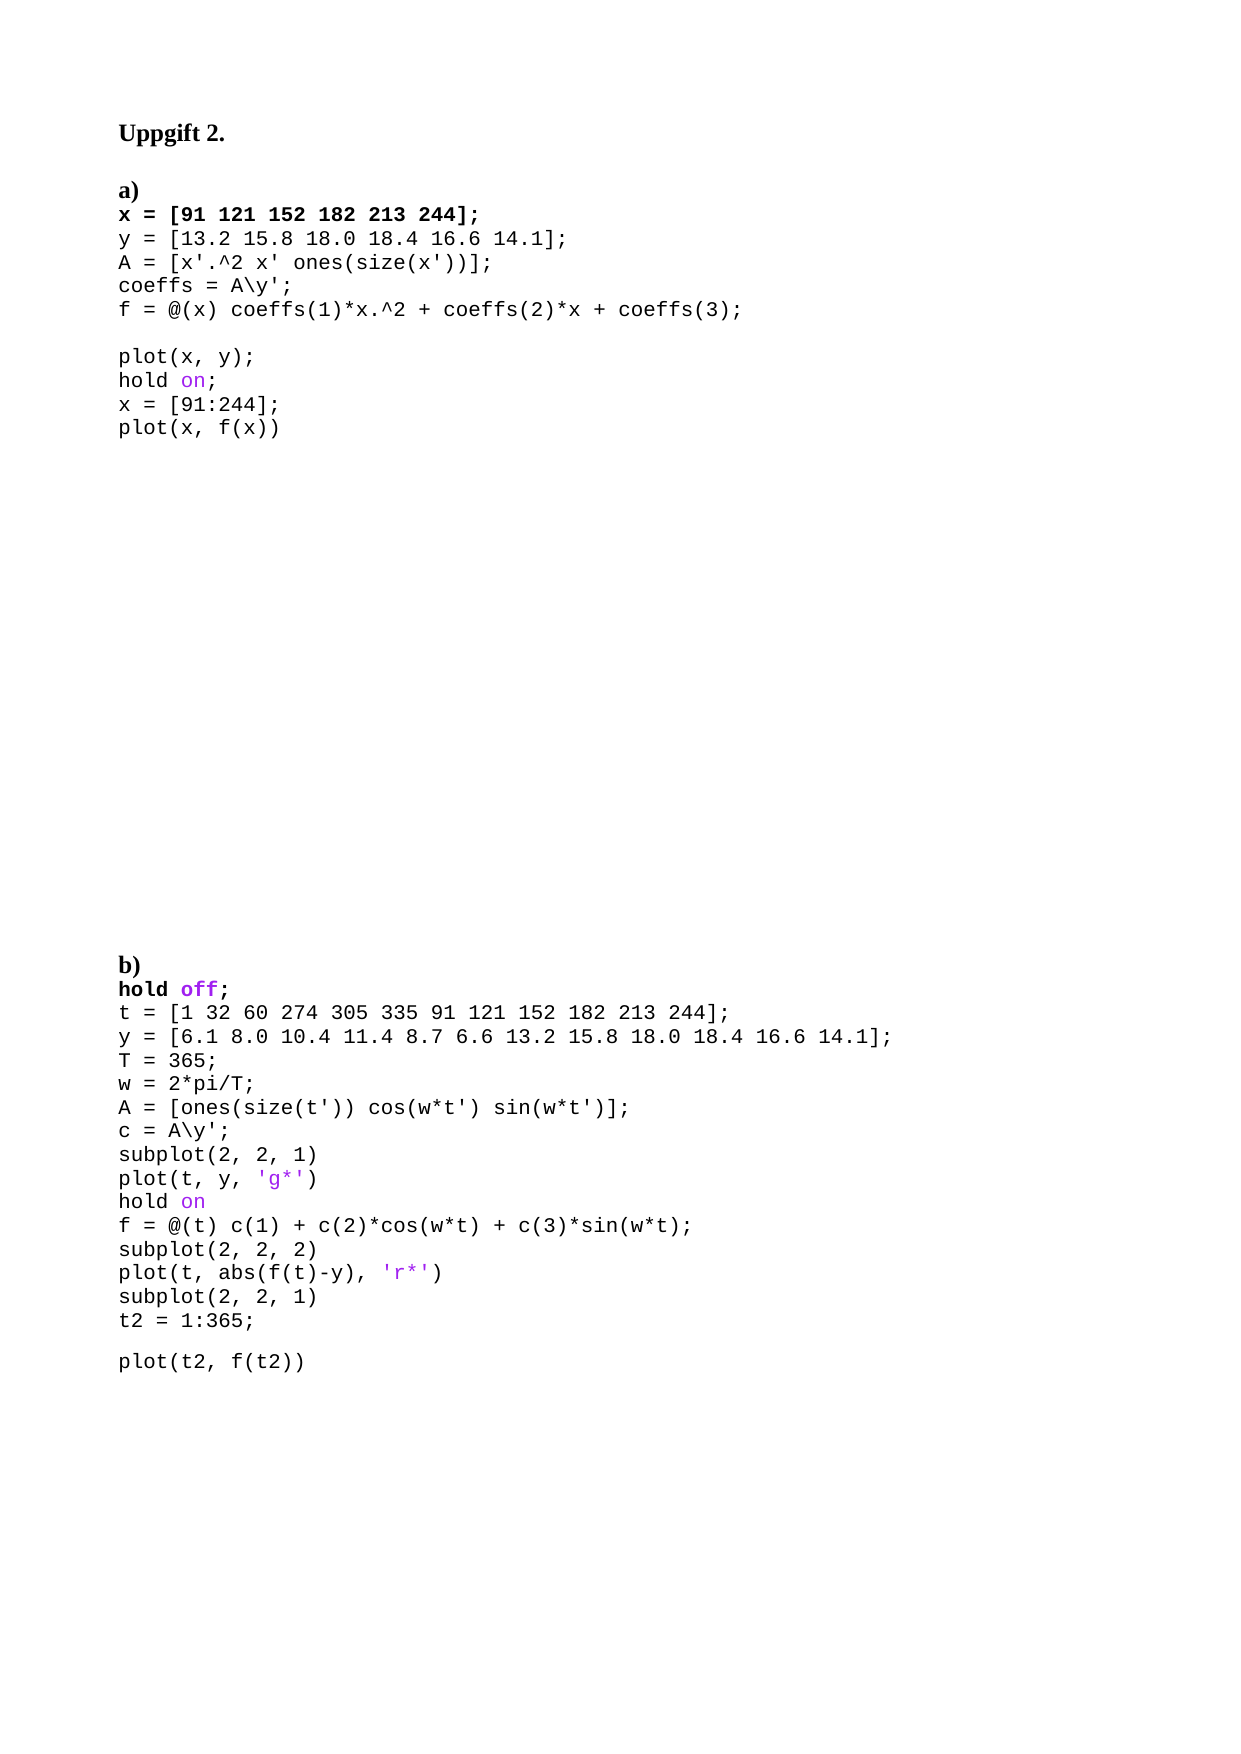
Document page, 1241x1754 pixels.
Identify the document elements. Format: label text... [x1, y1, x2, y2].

text b) [118, 950, 1122, 979]
text plot(x, y); [118, 346, 1122, 370]
text hold on [118, 1191, 1122, 1215]
text f = @(t) c(1) + c(2)*cos(w*t) + c(3)*sin(w*t); [118, 1215, 1122, 1239]
text a) [118, 176, 1122, 204]
text c = A\y'; [118, 1121, 1122, 1144]
text subplot(2, 2, 1) [118, 1286, 1122, 1310]
text A = [ones(size(t')) cos(w*t') sin(w*t')]; [118, 1097, 1122, 1121]
text coeffs = A\y'; [118, 275, 1122, 299]
text x = [91:244]; [118, 393, 1122, 417]
text plot(t, y, 'g*') [118, 1168, 1122, 1191]
text Uppgift 2. [118, 118, 1122, 147]
text x = [91 121 152 182 213 244]; [118, 204, 1122, 228]
text plot(t, abs(f(t)-y), 'r*') [118, 1262, 1122, 1286]
text plot(x, f(x)) [118, 417, 1122, 441]
text plot(t2, f(t2)) [118, 1333, 1122, 1601]
text subplot(2, 2, 1) [118, 1144, 1122, 1168]
text A = [x'.^2 x' ones(size(x'))]; [118, 252, 1122, 275]
text t = [1 32 60 274 305 335 91 121 152 182 213 244]; [118, 1002, 1122, 1026]
text y = [13.2 15.8 18.0 18.4 16.6 14.1]; [118, 228, 1122, 252]
text hold off; [118, 979, 1122, 1002]
text w = 2*pi/T; [118, 1073, 1122, 1097]
text y = [6.1 8.0 10.4 11.4 8.7 6.6 13.2 15.8 18.0 18.4 16.6 14.1]; [118, 1026, 1122, 1049]
text hold on; [118, 370, 1122, 393]
text f = @(x) coeffs(1)*x.^2 + coeffs(2)*x + coeffs(3); [118, 299, 1122, 323]
text subplot(2, 2, 2) [118, 1239, 1122, 1262]
text T = 365; [118, 1049, 1122, 1073]
text t2 = 1:365; [118, 1310, 1122, 1333]
